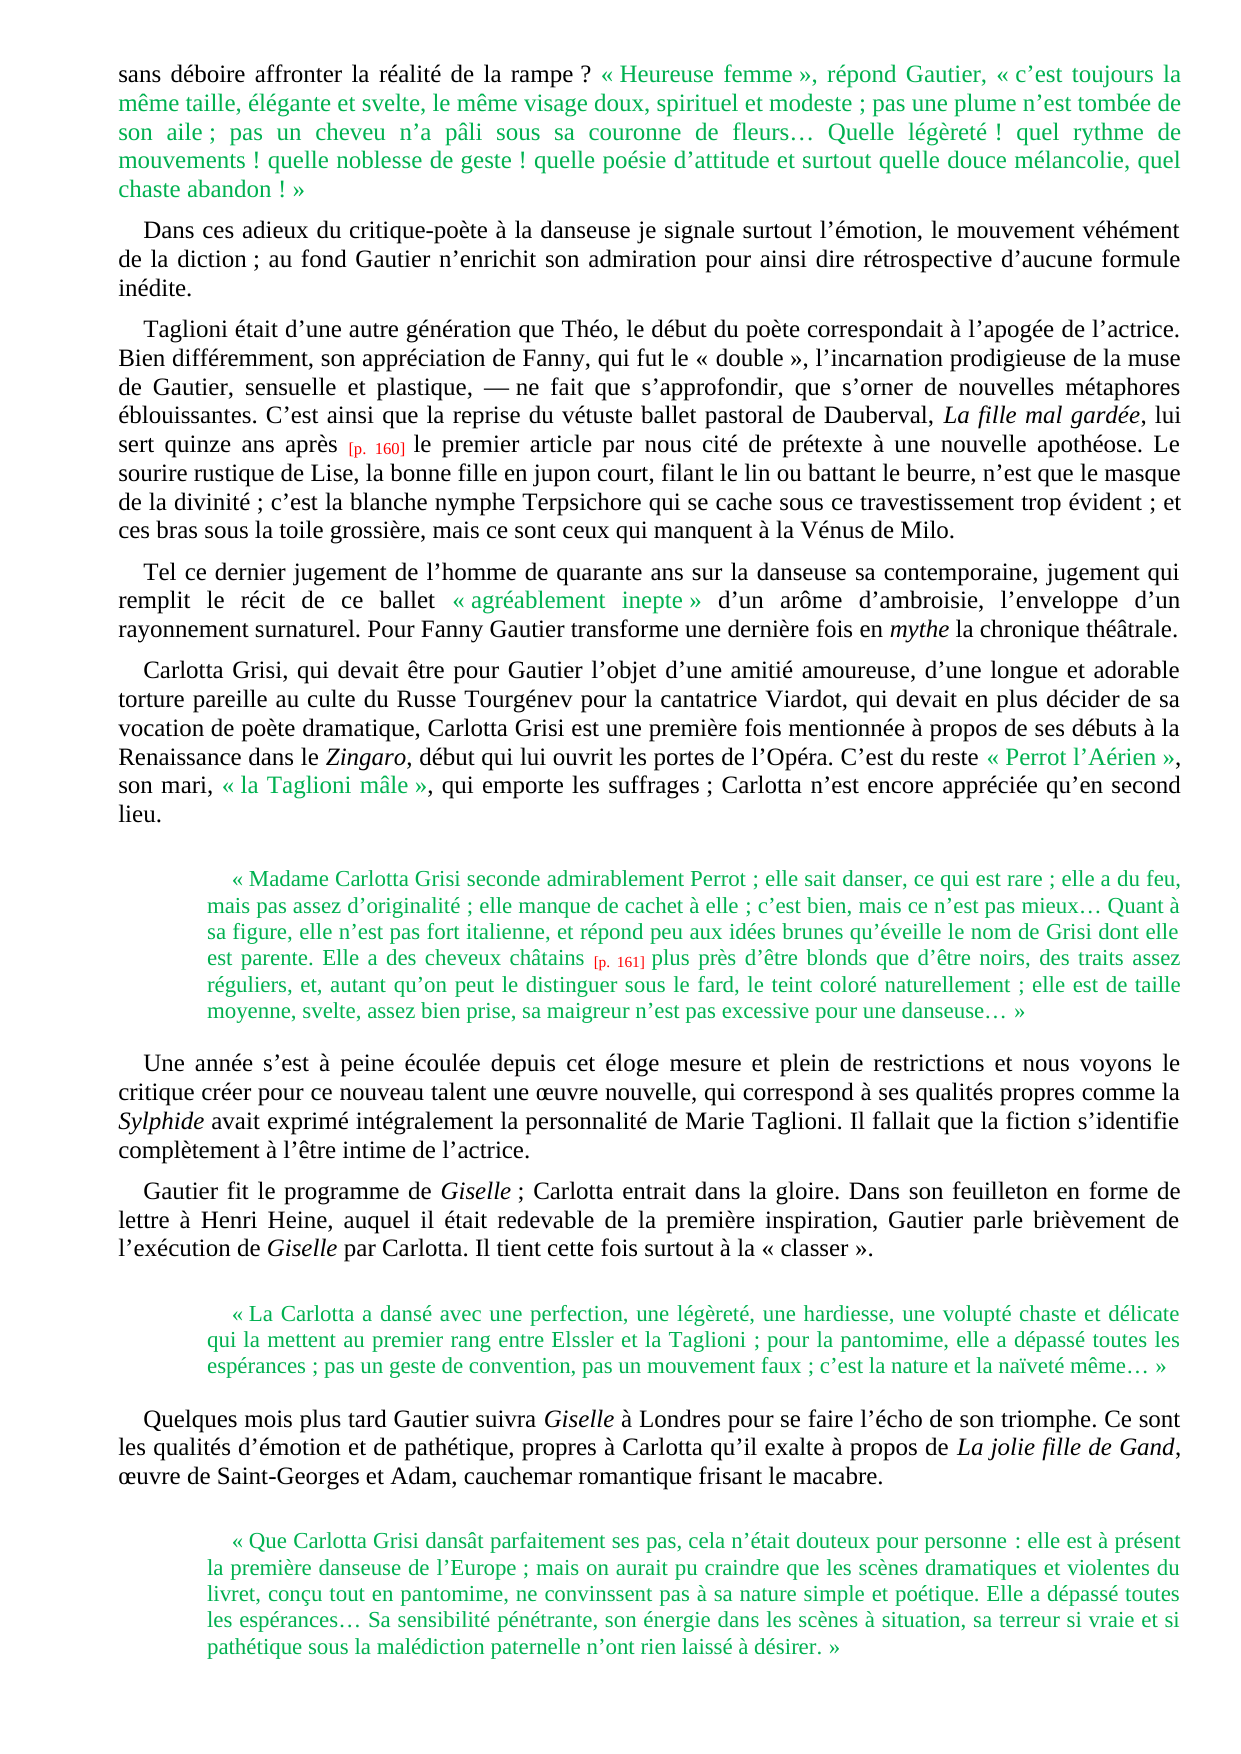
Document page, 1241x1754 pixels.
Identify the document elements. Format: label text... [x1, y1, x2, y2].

text Tel ce dernier jugement de l’homme de quarante ans sur la danseuse sa contemporaine, jugement qui remplit le récit de ce ballet « agréablement inepte » d’un arôme d’ambroisie, l’enveloppe d’un rayonnement surnaturel. Pour Fanny Gautier transforme une dernière fois en mythe la chronique théâtrale. [118, 557, 1181, 643]
text « Que Carlotta Grisi dansât parfaitement ses pas, cela n’était douteux pour personne : elle est à présent la première danseuse de l’Europe ; mais on aurait pu craindre que les scènes dramatiques et violentes du livret, conçu tout en pantomime, ne convinssent pas à sa nature simple et poétique. Elle a dépassé toutes les espérances… Sa sensibilité pénétrante, son énergie dans les scènes à situation, sa terreur si vraie et si pathétique sous la malédiction paternelle n’ont rien laissé à désirer. » [207, 1527, 1181, 1659]
text sans déboire affronter la réalité de la rampe ? « Heureuse femme », répond Gautier, « c’est toujours la même taille, élégante et svelte, le même visage doux, spirituel et modeste ; pas une plume n’est tombée de son aile ; pas un cheveu n’a pâli sous sa couronne de fleurs… Quelle légèreté ! quel rythme de mouvements ! quelle noblesse de geste ! quelle poésie d’attitude et surtout quelle douce mélancolie, quel chaste abandon ! » [118, 59, 1181, 203]
text Taglioni était d’une autre génération que Théo, le début du poète correspondait à l’apogée de l’actrice. Bien différemment, son appréciation de Fanny, qui fut le « double », l’incarnation prodigieuse de la muse de Gautier, sensuelle et plastique, — ne fait que s’approfondir, que s’orner de nouvelles métaphores éblouissantes. C’est ainsi que la reprise du vétuste ballet pastoral de Dauberval, La fille mal gardée, lui sert quinze ans après [p. 160] le premier article par nous cité de prétexte à une nouvelle apothéose. Le sourire rustique de Lise, la bonne fille en jupon court, filant le lin ou battant le beurre, n’est que le masque de la divinité ; c’est la blanche nymphe Terpsichore qui se cache sous ce travestissement trop évident ; et ces bras sous la toile grossière, mais ce sont ceux qui manquent à la Vénus de Milo. [118, 314, 1181, 544]
text Carlotta Grisi, qui devait être pour Gautier l’objet d’une amitié amoureuse, d’une longue et adorable torture pareille au culte du Russe Tourgénev pour la cantatrice Viardot, qui devait en plus décider de sa vocation de poète dramatique, Carlotta Grisi est une première fois mentionnée à propos de ses débuts à la Renaissance dans le Zingaro, début qui lui ouvrit les portes de l’Opéra. C’est du reste « Perrot l’Aérien », son mari, « la Taglioni mâle », qui emporte les suffrages ; Carlotta n’est encore appréciée qu’en second lieu. [118, 655, 1181, 828]
text Une année s’est à peine écoulée depuis cet éloge mesure et plein de restrictions et nous voyons le critique créer pour ce nouveau talent une œuvre nouvelle, qui correspond à ses qualités propres comme la Sylphide avait exprimé intégralement la personnalité de Marie Taglioni. Il fallait que la fiction s’identifie complètement à l’être intime de l’actrice. [118, 1048, 1181, 1163]
text Gautier fit le programme de Giselle ; Carlotta entrait dans la gloire. Dans son feuilleton en forme de lettre à Henri Heine, auquel il était redevable de la première inspiration, Gautier parle brièvement de l’exécution de Giselle par Carlotta. Il tient cette fois surtout à la « classer ». [118, 1176, 1181, 1262]
text Dans ces adieux du critique-poète à la danseuse je signale surtout l’émotion, le mouvement véhément de la diction ; au fond Gautier n’enrichit son admiration pour ainsi dire rétrospective d’aucune formule inédite. [118, 215, 1181, 302]
text « Madame Carlotta Grisi seconde admirablement Perrot ; elle sait danser, ce qui est rare ; elle a du feu, mais pas assez d’originalité ; elle manque de cachet à elle ; c’est bien, mais ce n’est pas mieux… Quant à sa figure, elle n’est pas fort italienne, et répond peu aux idées brunes qu’éveille le nom de Grisi dont elle est parente. Elle a des cheveux châtains [p. 161] plus près d’être blonds que d’être noirs, des traits assez réguliers, et, autant qu’on peut le distinguer sous le fard, le teint coloré naturellement ; elle est de taille moyenne, svelte, assez bien prise, sa maigreur n’est pas excessive pour une danseuse… » [207, 865, 1181, 1023]
text Quelques mois plus tard Gautier suivra Giselle à Londres pour se faire l’écho de son triomphe. Ce sont les qualités d’émotion et de pathétique, propres à Carlotta qu’il exalte à propos de La jolie fille de Gand, œuvre de Saint-Georges et Adam, cauchemar romantique frisant le macabre. [118, 1404, 1181, 1490]
text « La Carlotta a dansé avec une perfection, une légèreté, une hardiesse, une volupté chaste et délicate qui la mettent au premier rang entre Elssler et la Taglioni ; pour la pantomime, elle a dépassé toutes les espérances ; pas un geste de convention, pas un mouvement faux ; c’est la nature et la naïveté même… » [207, 1300, 1181, 1379]
